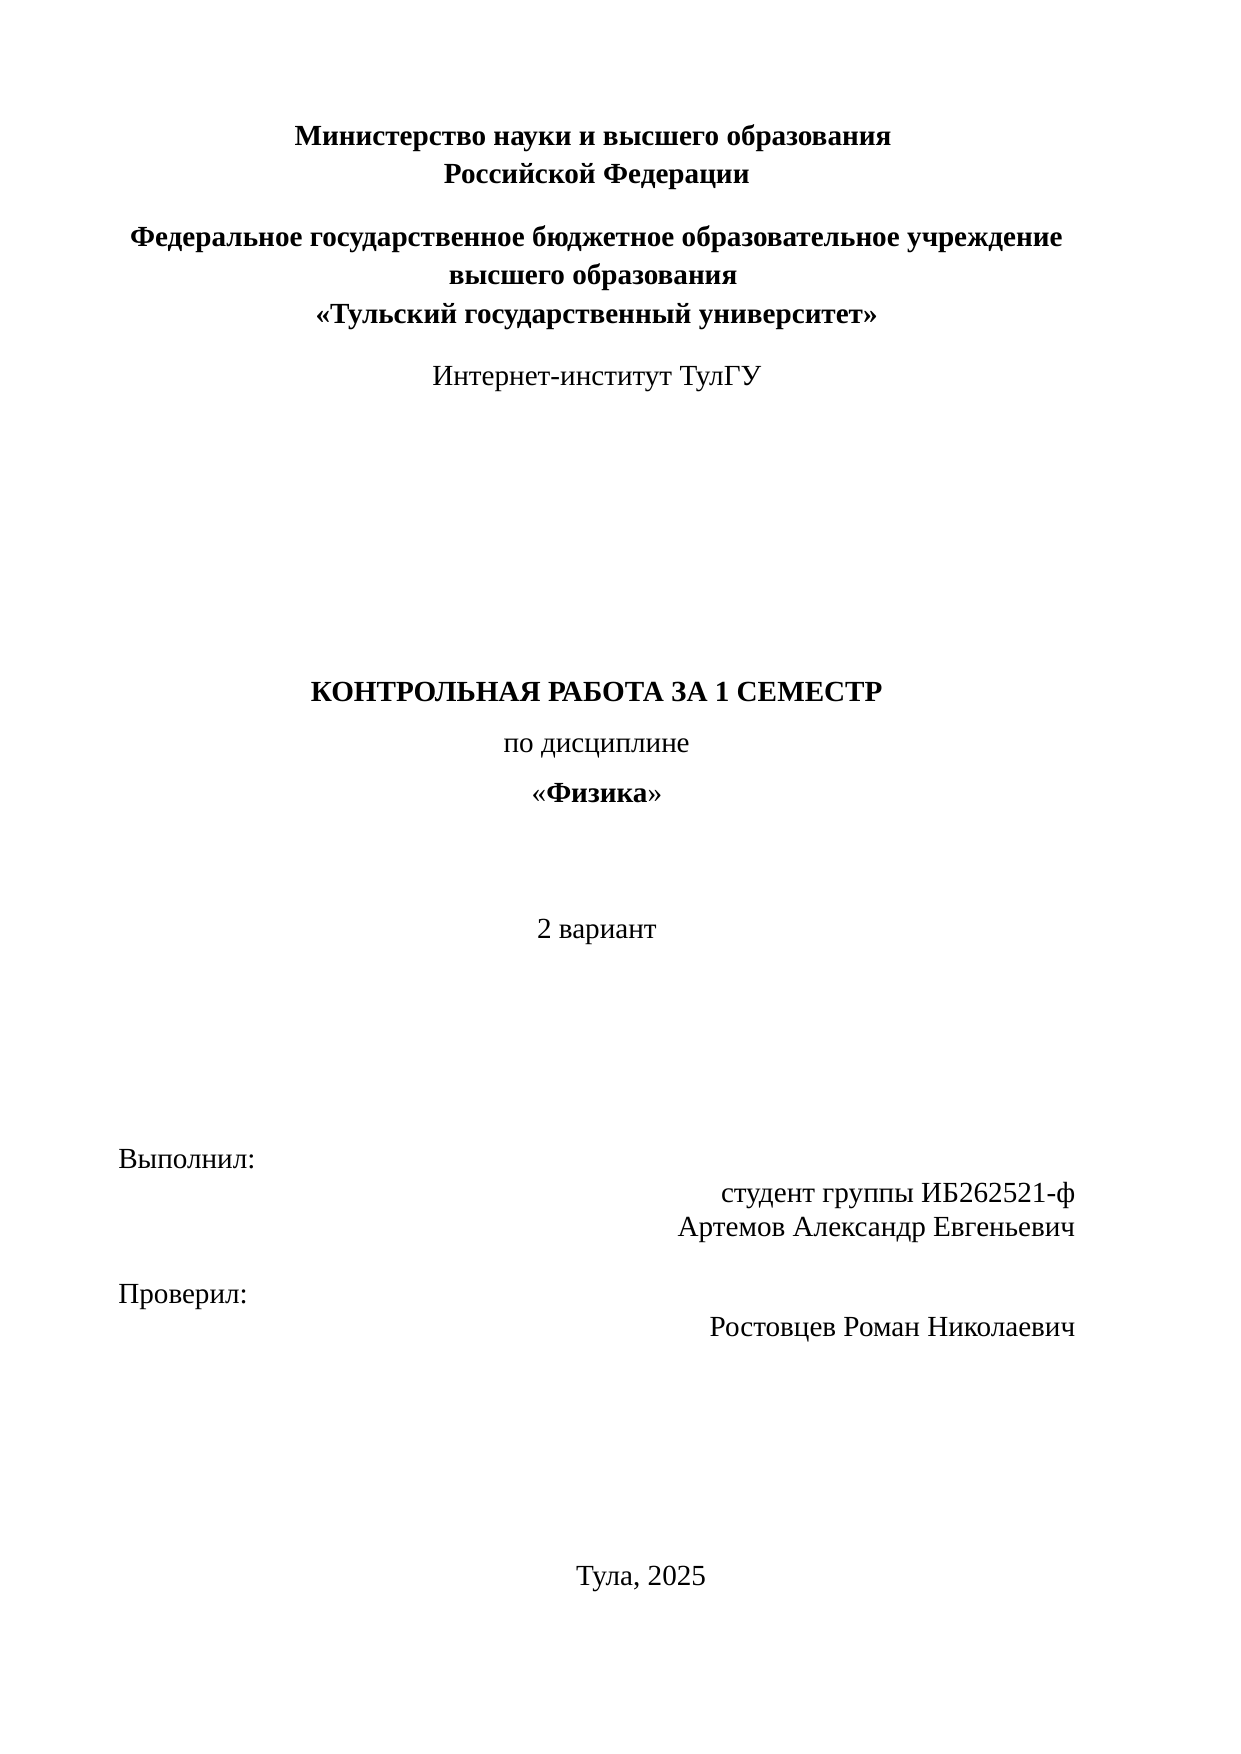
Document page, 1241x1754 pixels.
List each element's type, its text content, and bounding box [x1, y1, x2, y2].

text Артемов Александр Евгеньевич [118, 1209, 1075, 1242]
text по дисциплине [118, 725, 1075, 758]
text Проверил: [118, 1276, 1075, 1309]
text 2 вариант [118, 912, 1075, 945]
text Федеральное государственное бюджетное образовательное учреждение высшего образования «Тульский государственный университет» [118, 219, 1075, 329]
text студент группы ИБ262521-ф [118, 1175, 1075, 1209]
text Ростовцев Роман Николаевич [118, 1309, 1075, 1343]
text КОНТРОЛЬНАЯ РАБОТА ЗА 1 СЕМЕСТР [118, 674, 1075, 708]
text Интернет-институт ТулГУ [118, 358, 1075, 392]
text Выполнил: [118, 1142, 1075, 1175]
text Министерство науки и высшего образования Российской Федерации [118, 118, 1075, 190]
text «Физика» [118, 775, 1075, 809]
text Тула, 2025 [118, 1558, 1163, 1592]
